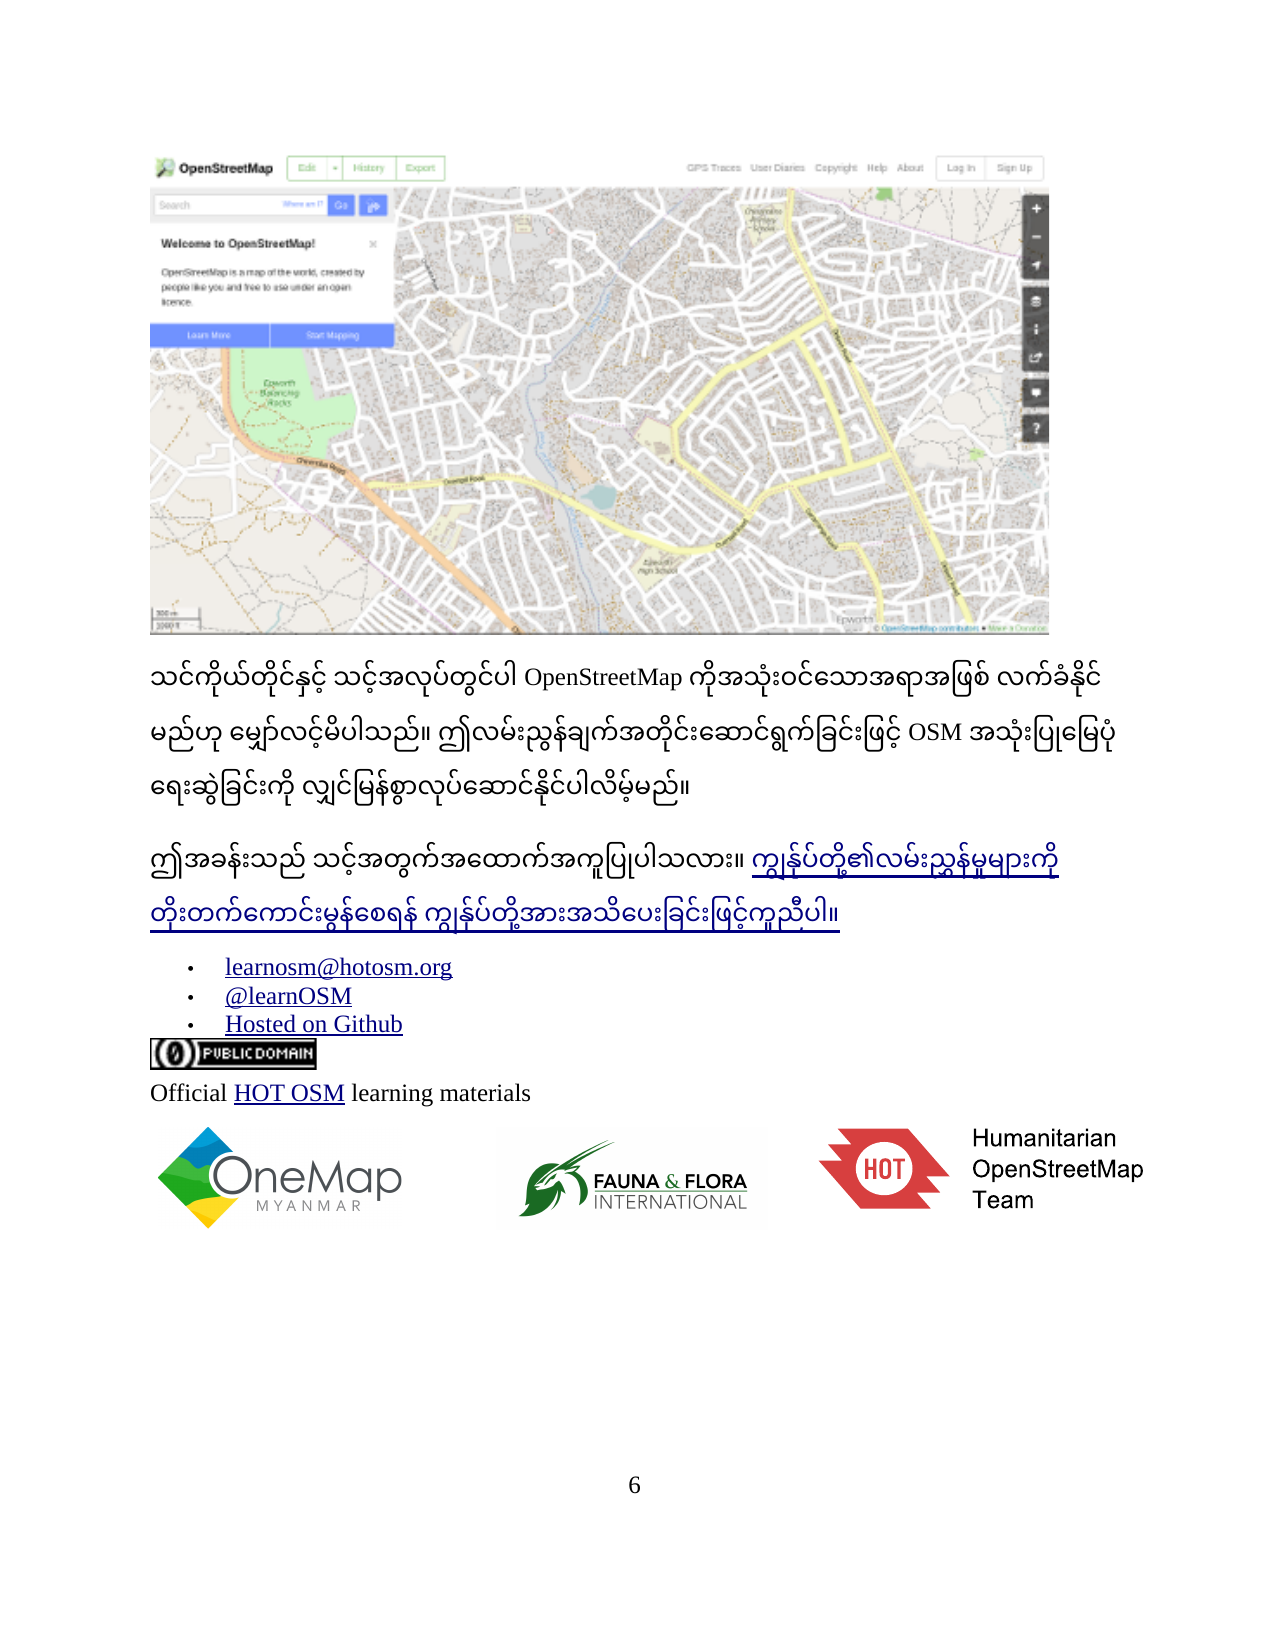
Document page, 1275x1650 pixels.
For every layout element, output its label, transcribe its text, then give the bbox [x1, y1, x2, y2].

picture [496, 1127, 769, 1230]
text သင်ကိုယ်တိုင်နှင့် သင့်အလုပ်တွင်ပါ OpenStreetMap ကိုအသုံးဝင်သောအရာအဖြစ် လက်ခံနိုင်မည်ဟု မျှော်လင့်မိပါသည်။ ဤလမ်းညွန်ချက်အတိုင်းဆောင်ရွက်ခြင်းဖြင့် OSM အသုံးပြုမြေပုံရေးဆွဲခြင်းကို လျှင်မြန်စွာလုပ်ဆောင်နိုင်ပါလိမ့်မည်။ [150, 652, 1125, 816]
picture [157, 1127, 402, 1229]
text ဤအခန်းသည် သင့်အတွက်အထောက်အကူပြုပါသလား။ ကျွန်ုပ်တို့၏လမ်းညွှန်မှုများကိုတိုးတက်ကောင်းမွန်စေရန် ကျွန်ုပ်တို့အားအသိပေးခြင်းဖြင့်ကူညီပါ။ [150, 834, 1125, 943]
list @learnOSM [187, 981, 1125, 1009]
text Official HOT OSM learning materials [150, 1078, 1125, 1107]
list Hosted on Github [187, 1009, 1125, 1038]
picture [150, 150, 1050, 635]
picture [150, 1038, 317, 1070]
list learnosm@hotosm.org [187, 952, 1125, 981]
